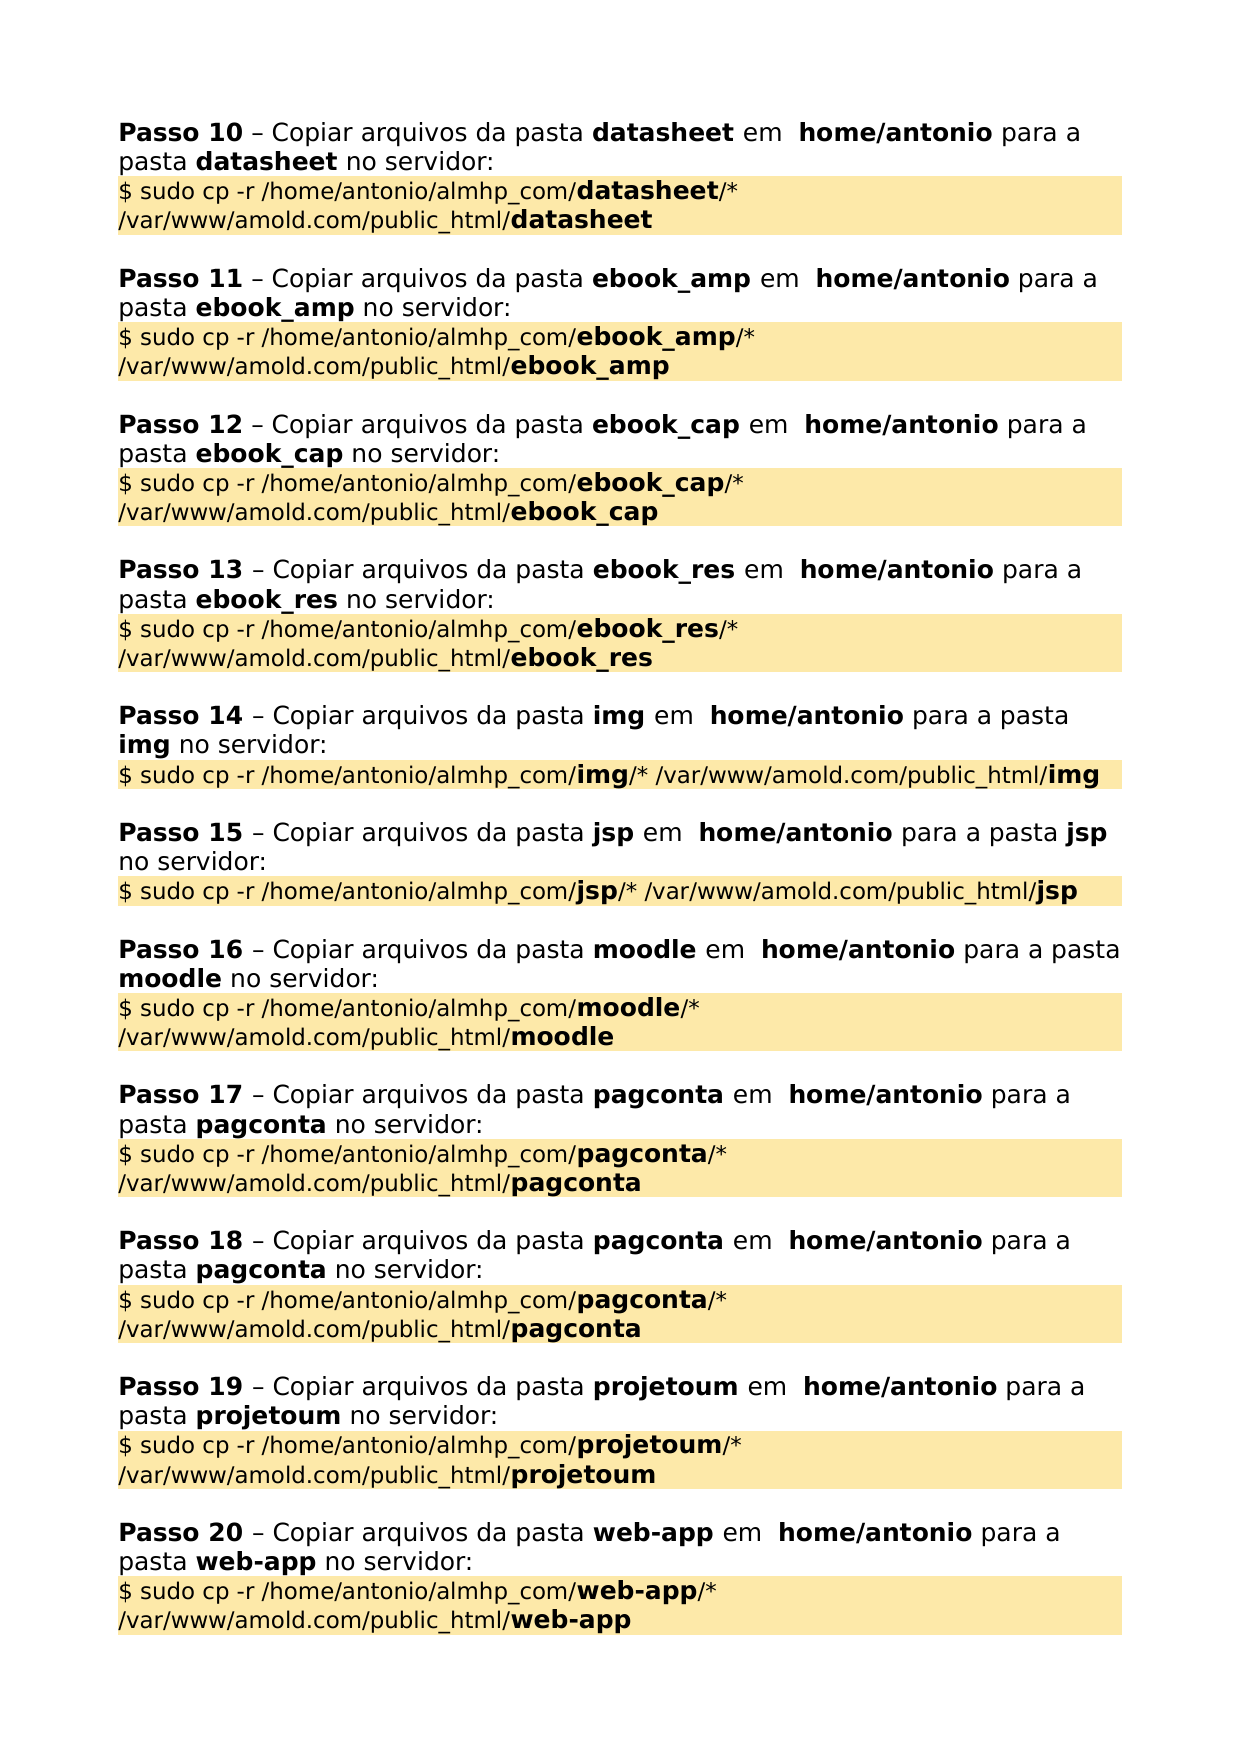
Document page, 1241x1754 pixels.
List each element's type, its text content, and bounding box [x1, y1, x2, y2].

text Passo 17 – Copiar arquivos da pasta pagconta em home/antonio para a pasta pagconta no servidor: [118, 1081, 1122, 1139]
text Passo 19 – Copiar arquivos da pasta projetoum em home/antonio para a pasta projetoum no servidor: [118, 1372, 1122, 1431]
text $ sudo cp -r /home/antonio/almhp_com/jsp/* /var/www/amold.com/public_html/jsp [118, 876, 1122, 906]
text $ sudo cp -r /home/antonio/almhp_com/ebook_amp/* /var/www/amold.com/public_html/ebook_amp [118, 322, 1122, 381]
text Passo 20 – Copiar arquivos da pasta web-app em home/antonio para a pasta web-app no servidor: [118, 1518, 1122, 1576]
text $ sudo cp -r /home/antonio/almhp_com/img/* /var/www/amold.com/public_html/img [118, 760, 1122, 789]
text Passo 13 – Copiar arquivos da pasta ebook_res em home/antonio para a pasta ebook_res no servidor: [118, 556, 1122, 614]
text $ sudo cp -r /home/antonio/almhp_com/projetoum/* /var/www/amold.com/public_html/projetoum [118, 1431, 1122, 1489]
text $ sudo cp -r /home/antonio/almhp_com/pagconta/* /var/www/amold.com/public_html/pagconta [118, 1139, 1122, 1197]
text $ sudo cp -r /home/antonio/almhp_com/ebook_res/* /var/www/amold.com/public_html/ebook_res [118, 614, 1122, 672]
text $ sudo cp -r /home/antonio/almhp_com/pagconta/* /var/www/amold.com/public_html/pagconta [118, 1285, 1122, 1343]
text Passo 15 – Copiar arquivos da pasta jsp em home/antonio para a pasta jsp no servidor: [118, 818, 1122, 876]
text $ sudo cp -r /home/antonio/almhp_com/datasheet/* /var/www/amold.com/public_html/datasheet [118, 176, 1122, 235]
text $ sudo cp -r /home/antonio/almhp_com/ebook_cap/* /var/www/amold.com/public_html/ebook_cap [118, 468, 1122, 526]
text Passo 11 – Copiar arquivos da pasta ebook_amp em home/antonio para a pasta ebook_amp no servidor: [118, 264, 1122, 322]
text $ sudo cp -r /home/antonio/almhp_com/web-app/* /var/www/amold.com/public_html/web-app [118, 1576, 1122, 1635]
text Passo 18 – Copiar arquivos da pasta pagconta em home/antonio para a pasta pagconta no servidor: [118, 1226, 1122, 1285]
text Passo 16 – Copiar arquivos da pasta moodle em home/antonio para a pasta moodle no servidor: [118, 935, 1122, 993]
text Passo 12 – Copiar arquivos da pasta ebook_cap em home/antonio para a pasta ebook_cap no servidor: [118, 410, 1122, 468]
text $ sudo cp -r /home/antonio/almhp_com/moodle/* /var/www/amold.com/public_html/moodle [118, 993, 1122, 1051]
text Passo 10 – Copiar arquivos da pasta datasheet em home/antonio para a pasta datasheet no servidor: [118, 118, 1122, 176]
text Passo 14 – Copiar arquivos da pasta img em home/antonio para a pasta img no servidor: [118, 701, 1122, 760]
